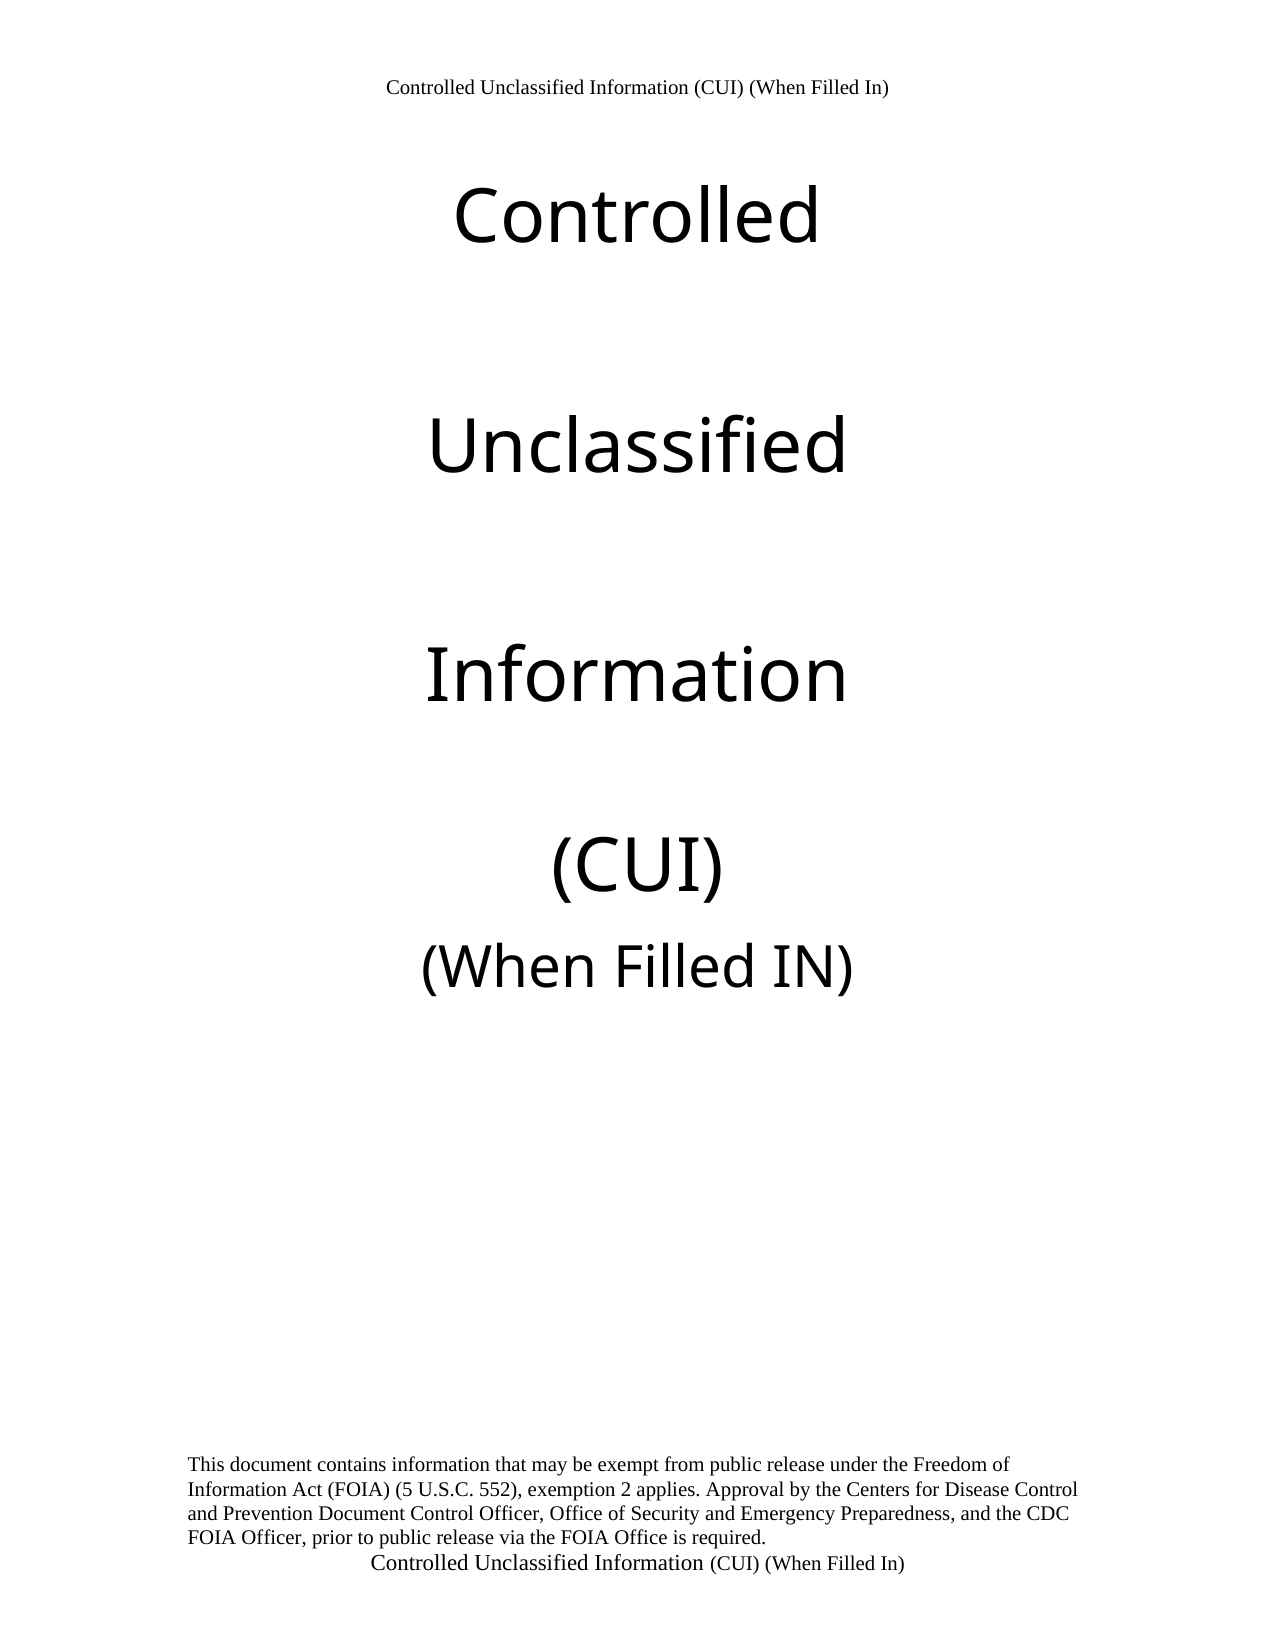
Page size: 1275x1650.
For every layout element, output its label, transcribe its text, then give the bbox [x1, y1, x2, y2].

text Unclassified [187, 392, 1087, 494]
text Information [187, 621, 1087, 723]
text (CUI) [187, 811, 1087, 913]
text Controlled [187, 162, 1087, 265]
text (When Filled IN) [187, 926, 1087, 1005]
